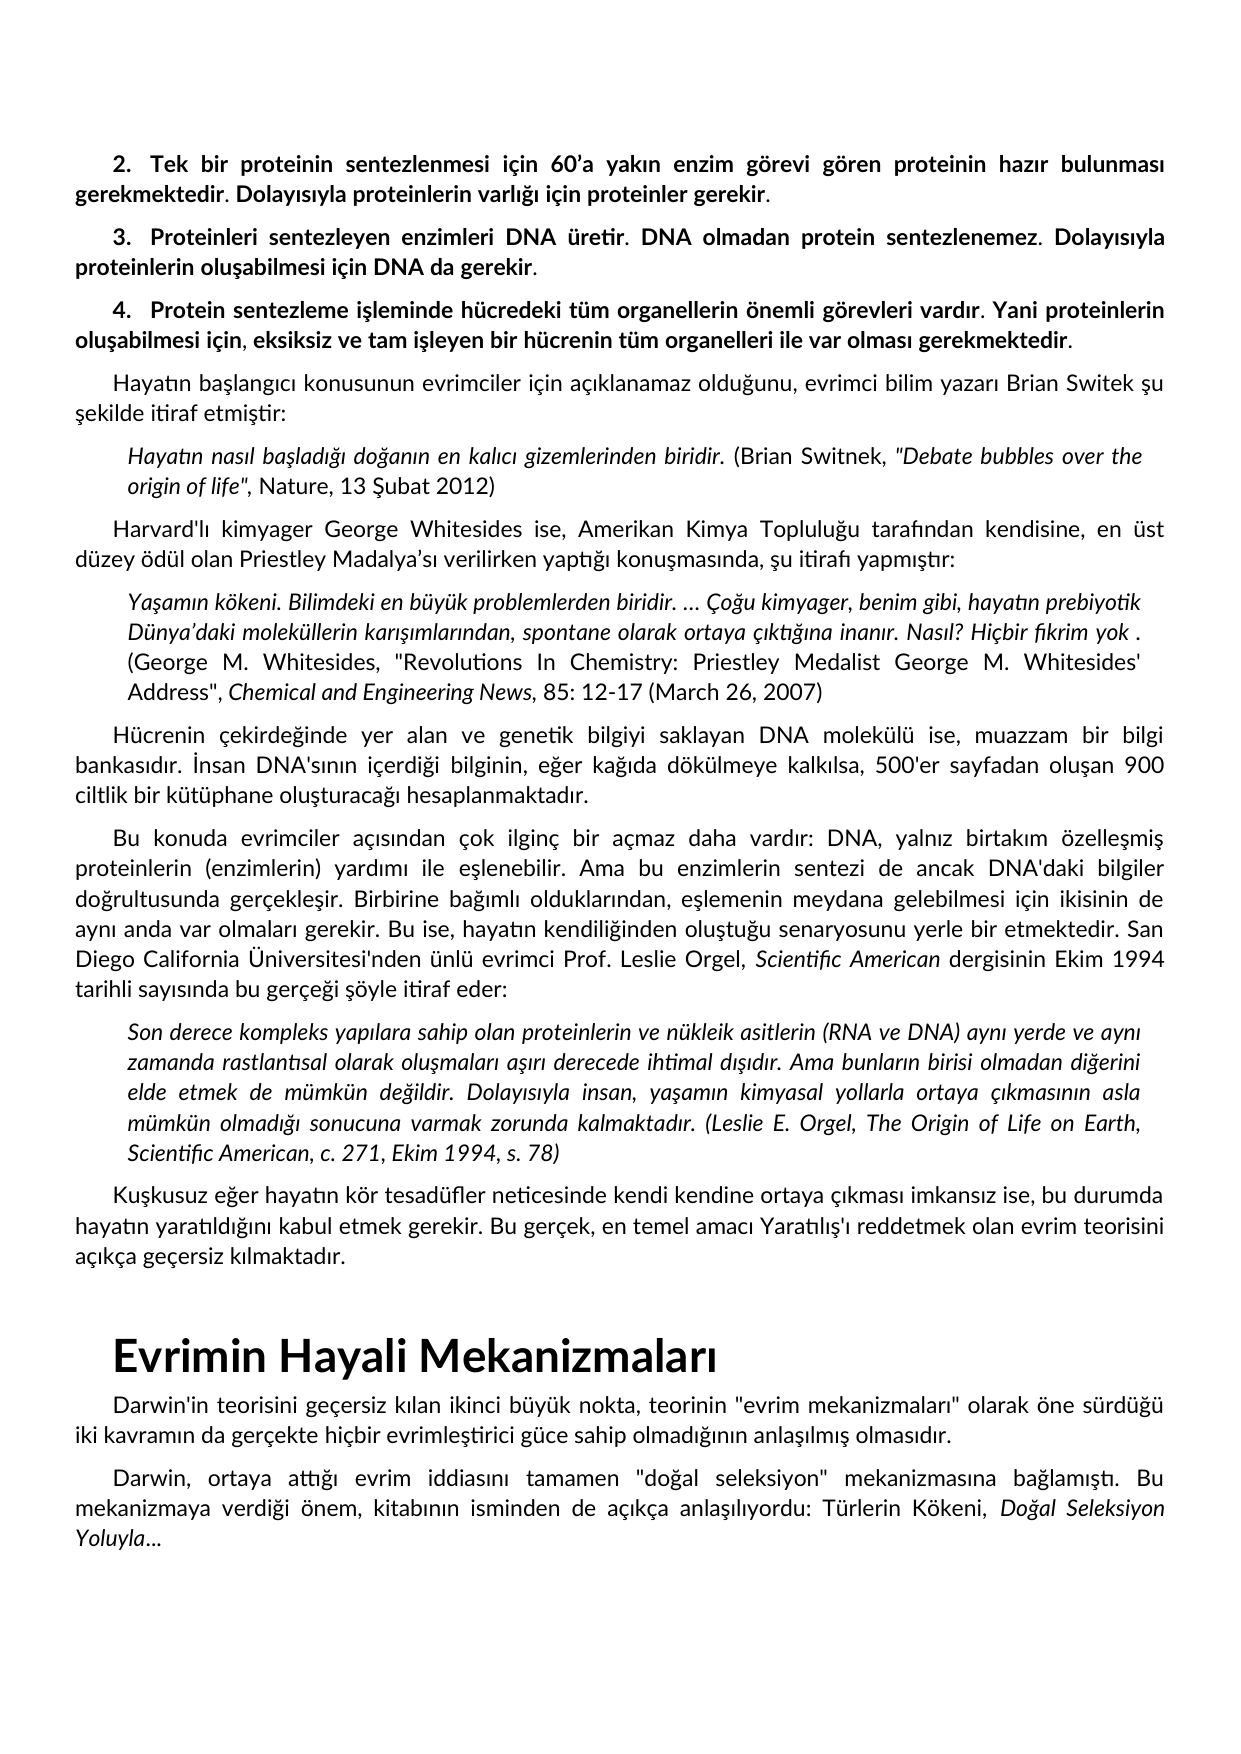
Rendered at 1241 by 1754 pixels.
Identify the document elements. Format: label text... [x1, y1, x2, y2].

text Kuşkusuz eğer hayatın kör tesadüfler neticesinde kendi kendine ortaya çıkması imkansız ise, bu durumda hayatın yaratıldığını kabul etmek gerekir. Bu gerçek, en temel amacı Yaratılış'ı reddetmek olan evrim teorisini açıkça geçersiz kılmaktadır. [75, 1181, 1165, 1269]
subtitle Evrimin Hayali Mekanizmaları [112, 1327, 1165, 1382]
text Harvard'lı kimyager George Whitesides ise, Amerikan Kimya Topluluğu tarafından kendisine, en üst düzey ödül olan Priestley Madalya’sı verilirken yaptığı konuşmasında, şu itirafı yapmıştır: [75, 514, 1165, 572]
text Darwin, ortaya attığı evrim iddiasını tamamen "doğal seleksiyon" mekanizmasına bağlamıştı. Bu mekanizmaya verdiği önem, kitabının isminden de açıkça anlaşılıyordu: Türlerin Kökeni, Doğal Seleksiyon Yoluyla... [75, 1463, 1165, 1551]
text Hayatın nasıl başladığı doğanın en kalıcı gizemlerinden biridir. (Brian Switnek, "Debate bubbles over the origin of life", Nature, 13 Şubat 2012) [127, 442, 1143, 499]
text Hayatın başlangıcı konusunun evrimciler için açıklanamaz olduğunu, evrimci bilim yazarı Brian Switek şu şekilde itiraf etmiştir: [75, 369, 1165, 426]
text 2. Tek bir proteinin sentezlenmesi için 60’a yakın enzim görevi gören proteinin hazır bulunması gerekmektedir. Dolayısıyla proteinlerin varlığı için proteinler gerekir. [75, 150, 1165, 208]
text Bu konuda evrimciler açısından çok ilginç bir açmaz daha vardır: DNA, yalnız birtakım özelleşmiş proteinlerin (enzimlerin) yardımı ile eşlenebilir. Ama bu enzimlerin sentezi de ancak DNA'daki bilgiler doğrultusunda gerçekleşir. Birbirine bağımlı olduklarından, eşlemenin meydana gelebilmesi için ikisinin de aynı anda var olmaları gerekir. Bu ise, hayatın kendiliğinden oluştuğu senaryosunu yerle bir etmektedir. San Diego California Üniversitesi'nden ünlü evrimci Prof. Leslie Orgel, Scientific American dergisinin Ekim 1994 tarihli sayısında bu gerçeği şöyle itiraf eder: [75, 824, 1165, 1002]
text Son derece kompleks yapılara sahip olan proteinlerin ve nükleik asitlerin (RNA ve DNA) aynı yerde ve aynı zamanda rastlantısal olarak oluşmaları aşırı derecede ihtimal dışıdır. Ama bunların birisi olmadan diğerini elde etmek de mümkün değildir. Dolayısıyla insan, yaşamın kimyasal yollarla ortaya çıkmasının asla mümkün olmadığı sonucuna varmak zorunda kalmaktadır. (Leslie E. Orgel, The Origin of Life on Earth, Scientific American, c. 271, Ekim 1994, s. 78) [127, 1018, 1143, 1166]
text Darwin'in teorisini geçersiz kılan ikinci büyük nokta, teorinin "evrim mekanizmaları" olarak öne sürdüğü iki kavramın da gerçekte hiçbir evrimleştirici güce sahip olmadığının anlaşılmış olmasıdır. [75, 1390, 1165, 1448]
text Hücrenin çekirdeğinde yer alan ve genetik bilgiyi saklayan DNA molekülü ise, muazzam bir bilgi bankasıdır. İnsan DNA'sının içerdiği bilginin, eğer kağıda dökülmeye kalkılsa, 500'er sayfadan oluşan 900 ciltlik bir kütüphane oluşturacağı hesaplanmaktadır. [75, 721, 1165, 809]
text Yaşamın kökeni. Bilimdeki en büyük problemlerden biridir. … Çoğu kimyager, benim gibi, hayatın prebiyotik Dünya’daki moleküllerin karışımlarından, spontane olarak ortaya çıktığına inanır. Nasıl? Hiçbir fikrim yok . (George M. Whitesides, "Revolutions In Chemistry: Priestley Medalist George M. Whitesides' Address", Chemical and Engineering News, 85: 12-17 (March 26, 2007) [127, 587, 1143, 706]
text 3. Proteinleri sentezleyen enzimleri DNA üretir. DNA olmadan protein sentezlenemez. Dolayısıyla proteinlerin oluşabilmesi için DNA da gerekir. [75, 223, 1165, 281]
text 4. Protein sentezleme işleminde hücredeki tüm organellerin önemli görevleri vardır. Yani proteinlerin oluşabilmesi için, eksiksiz ve tam işleyen bir hücrenin tüm organelleri ile var olması gerekmektedir. [75, 296, 1165, 353]
